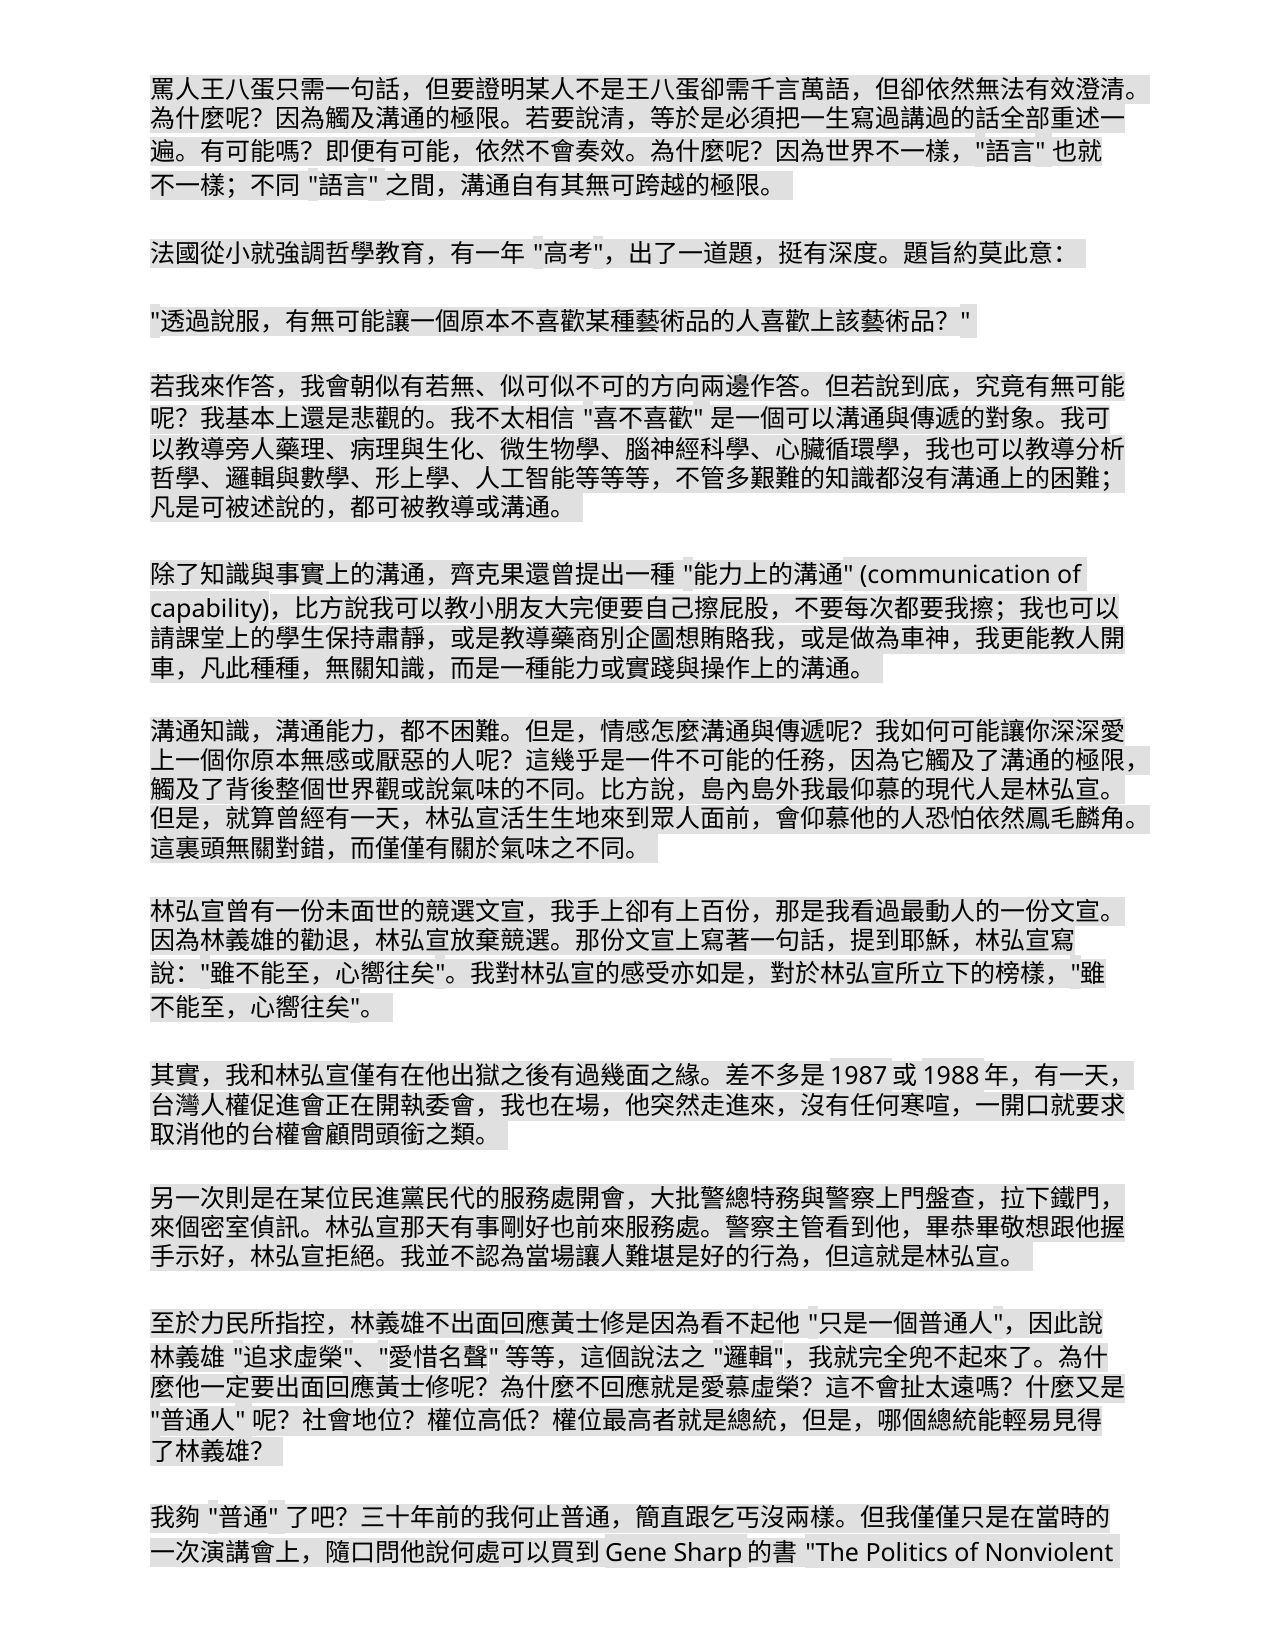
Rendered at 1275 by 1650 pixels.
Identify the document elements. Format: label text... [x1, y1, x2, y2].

text 支持以核養綠公投 (九) 陳真 2018.09.21. 前文 (八) 中，有這麼一段話： "別說在台灣，就算在全世界，你都很難找到一個像林義雄這樣言語重於泰山、視死如歸的人，至少我從未見過一個比他更聖潔的人。" 我這話得做點修正，我指的是島內的 "名人" 或 "公眾人物" 之中，我從未見過一個比林義雄更聖潔的人。但若不限於公眾人物，我心中仍然還是有一些 "燈塔" 的。最讓我仰慕的人，就是林弘宣。林義雄是人格者，而林弘宣卻是真正宗教意義上的聖徒，類似像維根斯坦那樣的人。題外話。 底下回覆力民。 罵人王八蛋只需一句話，但要證明某人不是王八蛋卻需千言萬語，但卻依然無法有效澄清。為什麼呢？因為觸及溝通的極限。若要說清，等於是必須把一生寫過講過的話全部重述一遍。有可能嗎？即便有可能，依然不會奏效。為什麼呢？因為世界不一樣，"語言" 也就不一樣；不同 "語言" 之間，溝通自有其無可跨越的極限。 法國從小就強調哲學教育，有一年 "高考"，出了一道題，挺有深度。題旨約莫此意： "透過說服，有無可能讓一個原本不喜歡某種藝術品的人喜歡上該藝術品？" 若我來作答，我會朝似有若無、似可似不可的方向兩邊作答。但若說到底，究竟有無可能呢？我基本上還是悲觀的。我不太相信 "喜不喜歡" 是一個可以溝通與傳遞的對象。我可以教導旁人藥理、病理與生化、微生物學、腦神經科學、心臟循環學，我也可以教導分析哲學、邏輯與數學、形上學、人工智能等等等，不管多艱難的知識都沒有溝通上的困難；凡是可被述說的，都可被教導或溝通。 除了知識與事實上的溝通，齊克果還曾提出一種 "能力上的溝通" (communication of capability)，比方說我可以教小朋友大完便要自己擦屁股，不要每次都要我擦；我也可以請課堂上的學生保持肅靜，或是教導藥商別企圖想賄賂我，或是做為車神，我更能教人開車，凡此種種，無關知識，而是一種能力或實踐與操作上的溝通。 溝通知識，溝通能力，都不困難。但是，情感怎麼溝通與傳遞呢？我如何可能讓你深深愛上一個你原本無感或厭惡的人呢？這幾乎是一件不可能的任務，因為它觸及了溝通的極限，觸及了背後整個世界觀或說氣味的不同。比方說，島內島外我最仰慕的現代人是林弘宣。但是，就算曾經有一天，林弘宣活生生地來到眾人面前，會仰慕他的人恐怕依然鳳毛麟角。這裏頭無關對錯，而僅僅有關於氣味之不同。 林弘宣曾有一份未面世的競選文宣，我手上卻有上百份，那是我看過最動人的一份文宣。因為林義雄的勸退，林弘宣放棄競選。那份文宣上寫著一句話，提到耶穌，林弘宣寫說："雖不能至，心嚮往矣"。我對林弘宣的感受亦如是，對於林弘宣所立下的榜樣，"雖不能至，心嚮往矣"。 其實，我和林弘宣僅有在他出獄之後有過幾面之緣。差不多是1987或1988年，有一天，台灣人權促進會正在開執委會，我也在場，他突然走進來，沒有任何寒喧，一開口就要求取消他的台權會顧問頭銜之類。 另一次則是在某位民進黨民代的服務處開會，大批警總特務與警察上門盤查，拉下鐵門，來個密室偵訊。林弘宣那天有事剛好也前來服務處。警察主管看到他，畢恭畢敬想跟他握手示好，林弘宣拒絕。我並不認為當場讓人難堪是好的行為，但這就是林弘宣。 至於力民所指控，林義雄不出面回應黃士修是因為看不起他 "只是一個普通人"，因此說林義雄 "追求虛榮"、"愛惜名聲" 等等，這個說法之 "邏輯"，我就完全兜不起來了。為什麼他一定要出面回應黃士修呢？為什麼不回應就是愛慕虛榮？這不會扯太遠嗎？什麼又是 "普通人" 呢？社會地位？權位高低？權位最高者就是總統，但是，哪個總統能輕易見得了林義雄？ 我夠 "普通" 了吧？三十年前的我何止普通，簡直跟乞丐沒兩樣。但我僅僅只是在當時的一次演講會上，隨口問他說何處可以買到Gene Sharp的書 "The Politics of Nonviolent Action"，沒想到一年後，他竟然主動找上我，打電話來我工作的林口長庚醫院，請我去他家，送我一套三冊的 "The Politics of Nonviolent Action"，還要我從他的書架上挑一本他寫的書，簽名送我留念，我挑了我最愛的 "從蘭陽到霧峰"。 那時候的林義雄，就跟神明沒兩樣，但他卻拒絕所有歡迎會及各種邀約，厭惡一切抬舉與吹捧；很長一段時間，任何政治人物幾乎都不可能見得著他，但他卻主動找上我這樣一個普通到不能再普通的普通人。 林義雄在英美日遊學四、五年，返國定居那一天，大批民意代表與群眾在路邊接機，圍住他所乘坐的車輛歡呼，旗海揮舞，敲鑼打鼓紅毯相迎，他卻堅持待在車上絕對不願下車接受歡呼與歡迎，直到群眾與民代們生氣離去。事後，黨外圈內就開始盛傳，林義雄可能發瘋了！否則怎麼會這樣不近人情？後來，自立晚報還派出記者明察暗訪之後，寫了篇報導說林義雄應該很正常，沒有發瘋。 你覺得這樣一個極端排斥世俗名聲喧嘩的人會 "追求名聲"、"愛慕虛榮"、"看不起普通人"？ 別說林義雄，我也一樣。倘若我收到一百封信，一百次邀約，我很可能只回一封，並且拒絕所有邀約。曾有十多年的時間，因為照顧父親，我甚至連拒絕都省了，因為我根本連信件都不會打開，因此累積成千上萬的信件。有位十分照顧我的醫界前輩，某某醫院的院長，曾多次寫信給我，提出見面邀約，但我好幾年來連一封信也沒回覆。直到不久前的有一天，我乍然聽說他已過世，心裏十分難過。類似的遺憾說不完，但這裏頭並無一絲不敬之意。 經常每隔幾年，我就會公告天下，表示歉意；我之不回電不回信不接電話，非不能也，亦非不為也，而是有些人確實過著跟一般人截然不同的生活。這裏頭並沒有對任何人有任何鄙夷之意。此其一。 林義雄如果會去區分什麼普通人、重要人，那就不叫做林義雄了，那他也就根本不可能具有太大的 "危害性" 了。他之所以力量如此之巨大，恰恰就是因為他無法被任何世俗標準所定義所交易。 倘若一定要區分輕重，那他最看重的肯定就是小孩子與年輕人。但這當然不意味著他必須接待所有人，回應所有人。就連我這樣一個嚮往隱士生活的非公眾人物，尚且有潮水般的各種邀約，何況林義雄？我光是回應外界千百分之一的各種要求或詢問或討論與質疑等等等，恐怕就會累出人命來，經常覺得自己很像什麼立委服務處主任那般辛苦，何況林義雄？ 我若要花時間去回覆那麼多信件，我一天就算有兩千四百個小時恐怕都不夠用，哪裏還會有時間吃飯、睡覺、讀書、寫書、做研究，看診、買菜、當司機接送上下班上下學、煮飯、洗衣、晾衣、換尿布、修理各種家庭用品、修車、加油、跑銀行、跑郵局、照顧許多貧苦病痛的長輩、開會、買房子、借貸、看病就醫、處理無數的家庭事務與風波、幫助外界無數需要被救助者....等等等等等。此其二。 每天常收到國外一堆信件，大多與人權或難民或貧病兒童有關，但我大多也只能置若罔聞。我喜歡動物，住在醫院附近的一群可愛的小狗，每天帶給我許多歡樂與期待。我喜歡牠們每次看到我就想擋住我的去路，或是輕咬我的腳跟，不願意讓我離去。這群無辜可愛活潑聰明的小狗，早在我心中佔有一席之地，但我仍然坐視醫院對他們痛下殺手，全部消滅.... 世界這麼大，浩瀚時空底下無數的事，哪些重要哪些不重要，當然是我自己說了算。即便那些對於我無比重要的事，我依然得置若罔聞不是嗎？要不然我還能如何呢？更何況是那些我覺得根本不具重要性的事。 除非千手觀音，否則對於某些人來說，他事實上也就只能依其自身所需，過著他應有或想要有的生活。如果他不是過著那樣的生活，他就不可能是他了。這一點很重要。聖經說，"你的日子如何，力量必如何。" 也就是說，你怎麼活，你就會是個什麼樣的人。此其三。 總之，人畢竟不是股票。股票分分秒秒上上下下，漲跌不定，但人格卻是恆常穩定的東西，比體溫還穩定。我常覺得世俗的褒貶極其廉價而膚淺，很多人看我就好像看成一支股票那樣，我只要寫個比方說 "操它媽的"，對某些人來說，我很可能馬上就會被打入跌停板，原來陳真是這種人！我若寫個什麼感人肺腑的，一些人就歌頌。其實不管是褒或貶，大多鬼扯蛋，畢竟我又不是股票。 任何人都一樣，人格或個性或說氣味品味是一輩子的事，恆常穩定，想假裝也假裝不來，不會因為某個根本微不足道的外在行為就突然被降評，也不會因為某個所謂善行就調高評等，那是股票行情的幹法，不是人之所以為人。 我長這麼大，閱人無數，我還不曾見過人格或個性會改變的，除非腦傷，例如中風、車禍或吸毒，或罹患精神病等等，那就應該要來掛我這一科。當然，外在行為可以改變，但那畢竟無關乎人格或個性。好人當然也會做壞事，人渣更是經常做好事不是嗎？此其四。 我可以此其一二三四五六七八九不斷下去，但這些說法畢竟都很瑣碎。真正的說法是，溝通已經來到盡頭。 盡頭之事不可說，但我也許還是可以試著說那不可說的，這部份就再找時間下回分曉了。 [150, 75, 1125, 1568]
